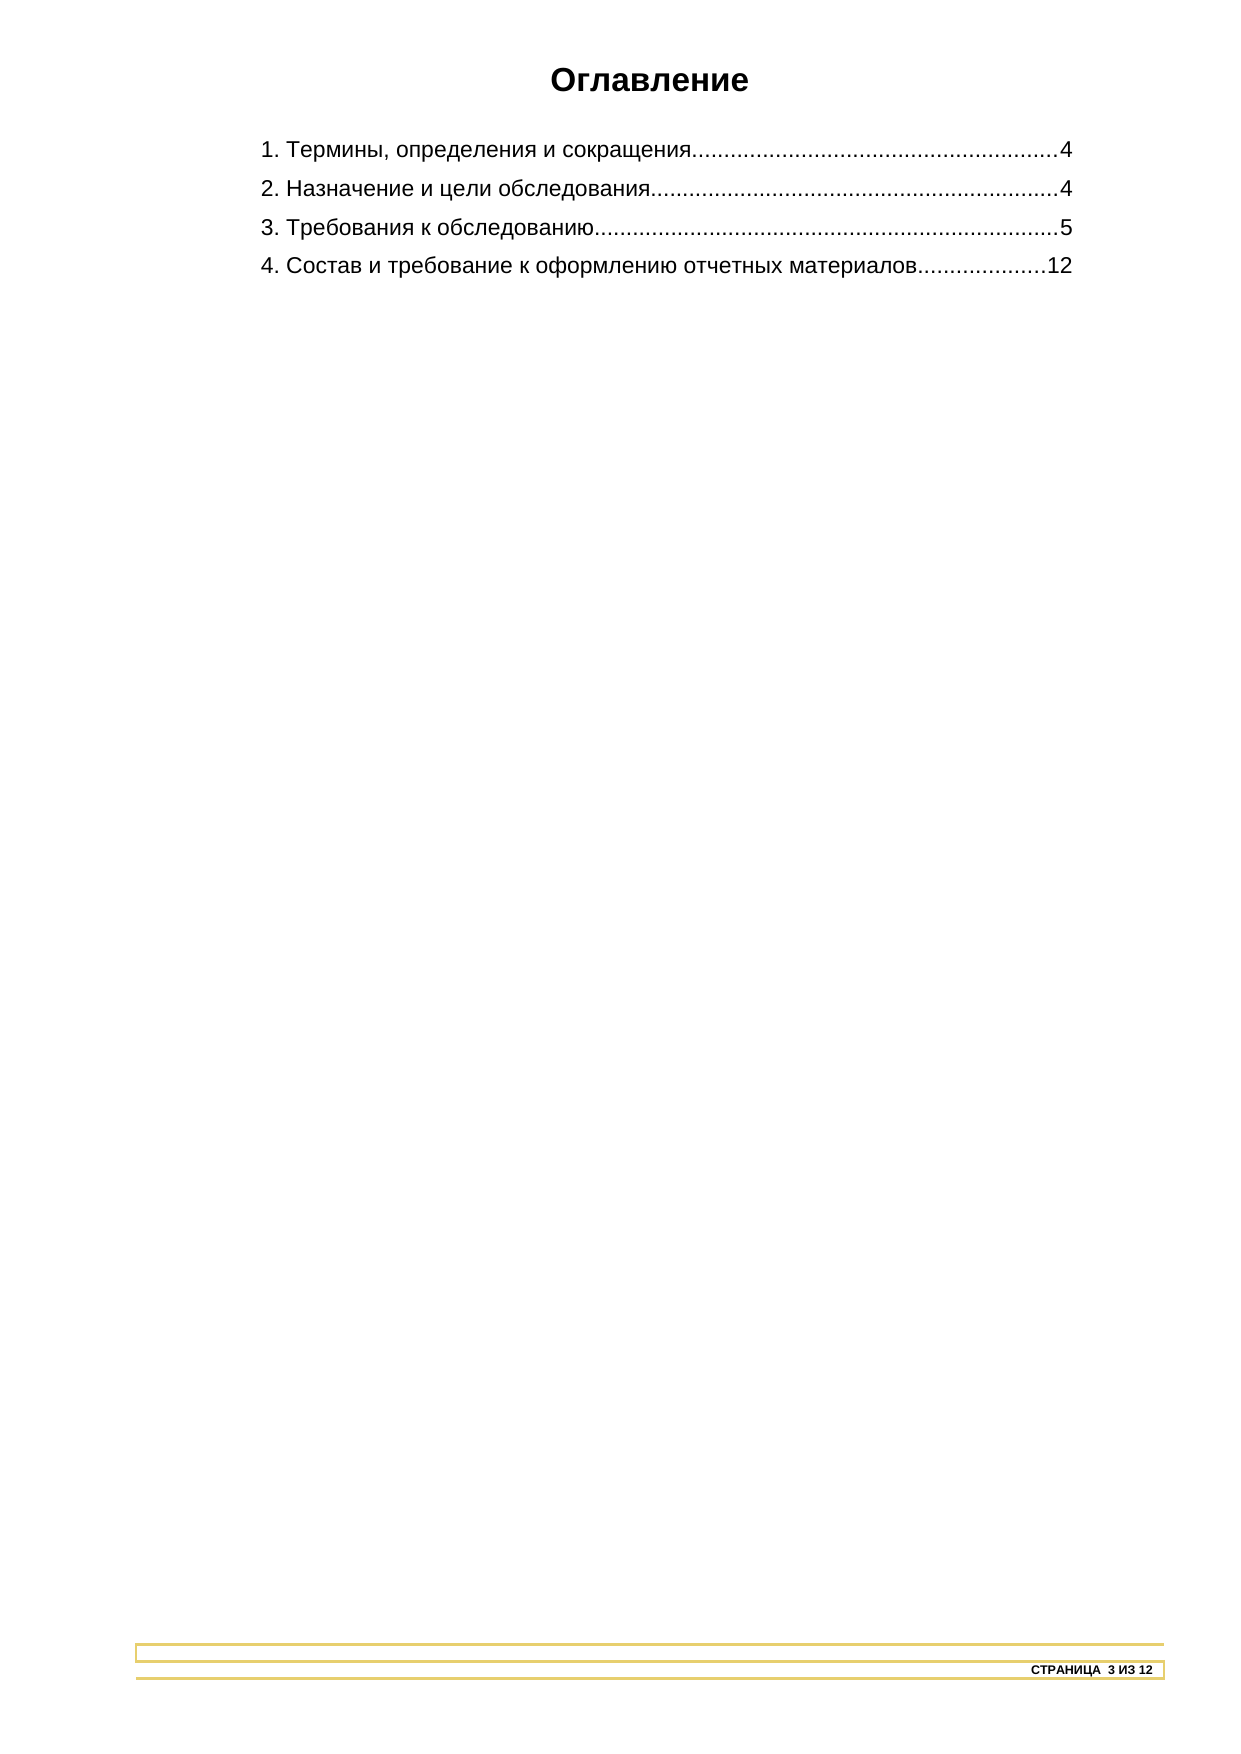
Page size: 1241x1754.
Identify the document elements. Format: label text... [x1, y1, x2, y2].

text 4. Состав и требование к оформлению отчетных материалов 12 [261, 252, 1072, 279]
text 2. Назначение и цели обследования 4 [261, 174, 1072, 201]
text 1. Термины, определения и сокращения 4 [261, 136, 1072, 162]
text 3. Требования к обследованию 5 [261, 213, 1072, 240]
text Оглавление [148, 60, 1152, 98]
